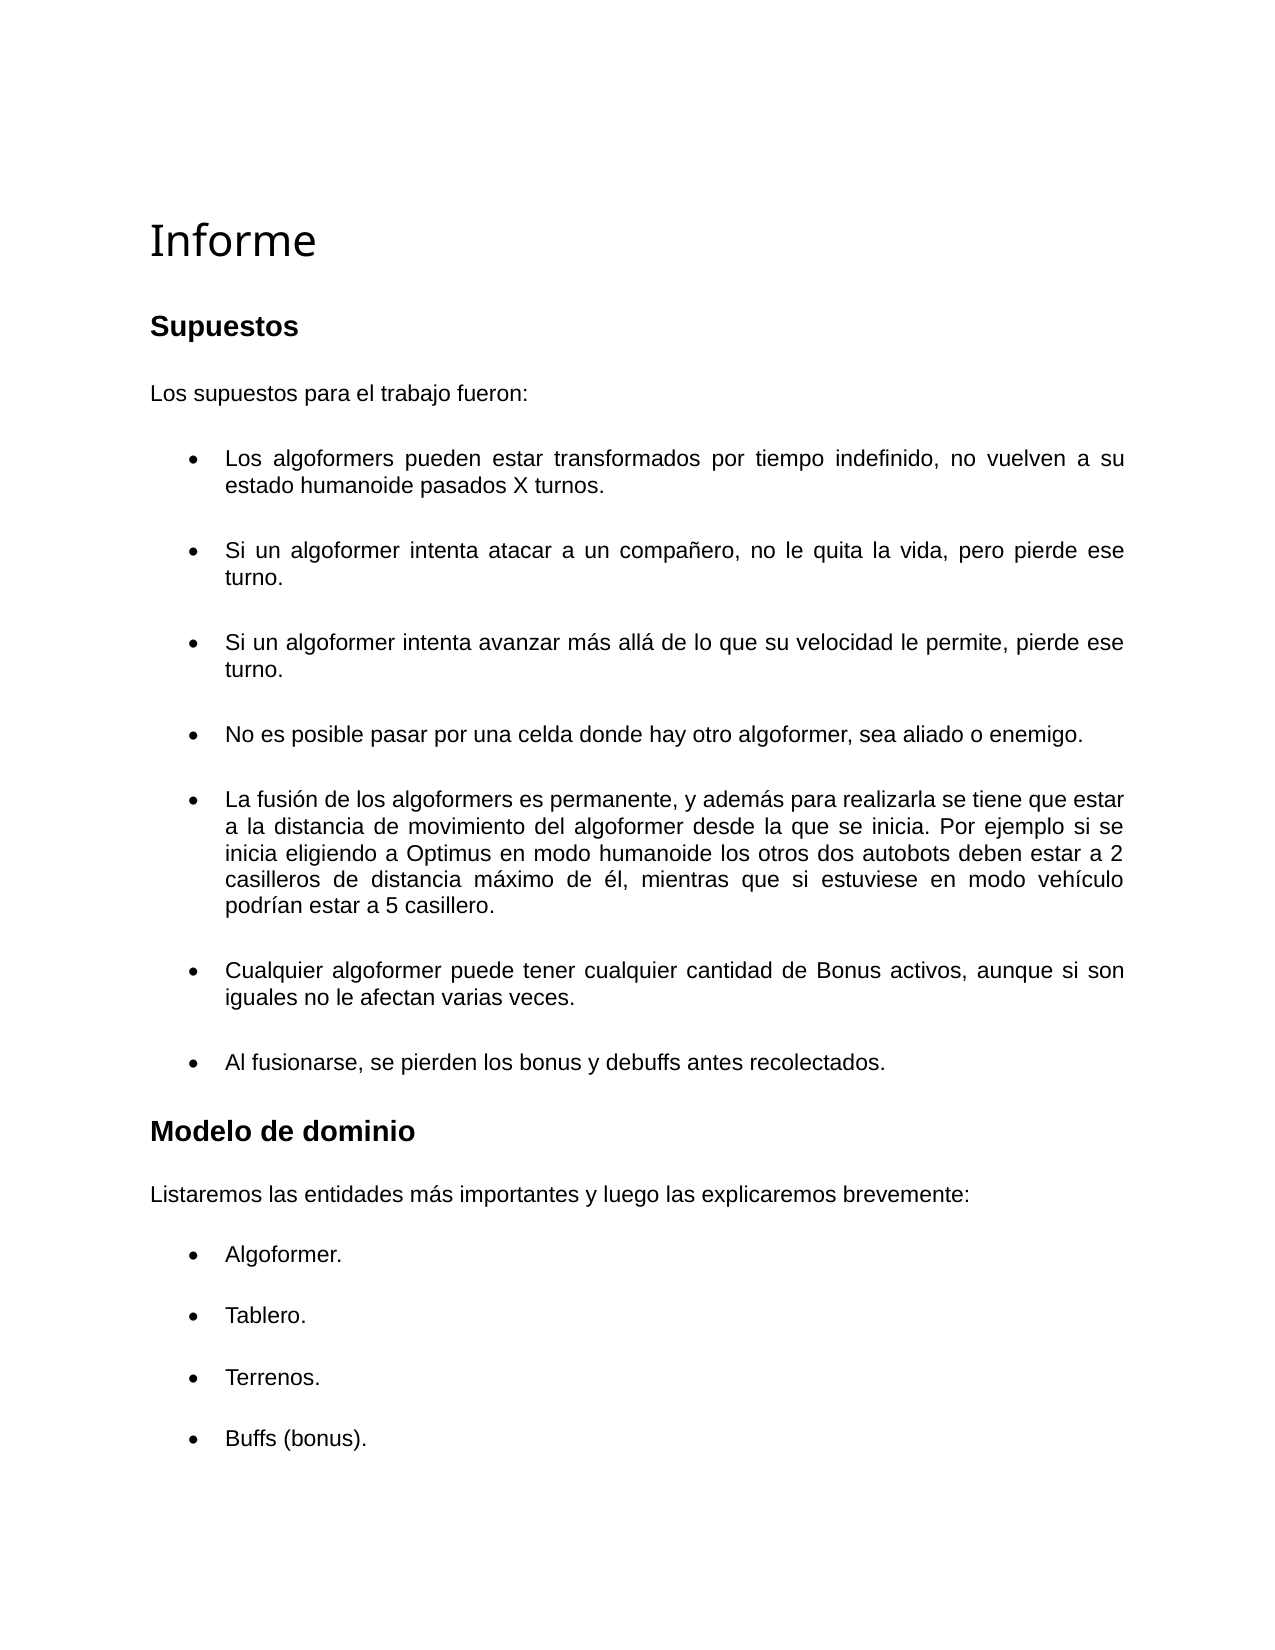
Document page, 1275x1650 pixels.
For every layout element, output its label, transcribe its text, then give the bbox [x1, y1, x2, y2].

list Terrenos. [187, 1363, 1125, 1391]
list Al fusionarse, se pierden los bonus y debuffs antes recolectados. [187, 1048, 1125, 1076]
list Los algoformers pueden estar transformados por tiempo indefinido, no vuelven a su estado humanoide pasados X turnos. [187, 444, 1125, 498]
list No es posible pasar por una celda donde hay otro algoformer, sea aliado o enemigo. [187, 720, 1125, 748]
text Supuestos [150, 309, 1125, 343]
list Buffs (bonus). [187, 1424, 1125, 1452]
text Modelo de dominio [150, 1114, 1125, 1147]
text Informe [150, 209, 1125, 269]
list Cualquier algoformer puede tener cualquier cantidad de Bonus activos, aunque si son iguales no le afectan varias veces. [187, 956, 1125, 1011]
list La fusión de los algoformers es permanente, y además para realizarla se tiene que estar a la distancia de movimiento del algoformer desde la que se inicia. Por ejemplo si se inicia eligiendo a Optimus en modo humanoide los otros dos autobots deben estar a 2 casilleros de distancia máximo de él, mientras que si estuviese en modo vehículo podrían estar a 5 casillero. [187, 785, 1125, 919]
text Los supuestos para el trabajo fueron: [150, 380, 1125, 407]
list Tablero. [187, 1302, 1125, 1329]
list Si un algoformer intenta avanzar más allá de lo que su velocidad le permite, pierde ese turno. [187, 628, 1125, 682]
list Algoformer. [187, 1240, 1125, 1268]
list Si un algoformer intenta atacar a un compañero, no le quita la vida, pero pierde ese turno. [187, 536, 1125, 590]
text Listaremos las entidades más importantes y luego las explicaremos brevemente: [150, 1181, 1125, 1207]
